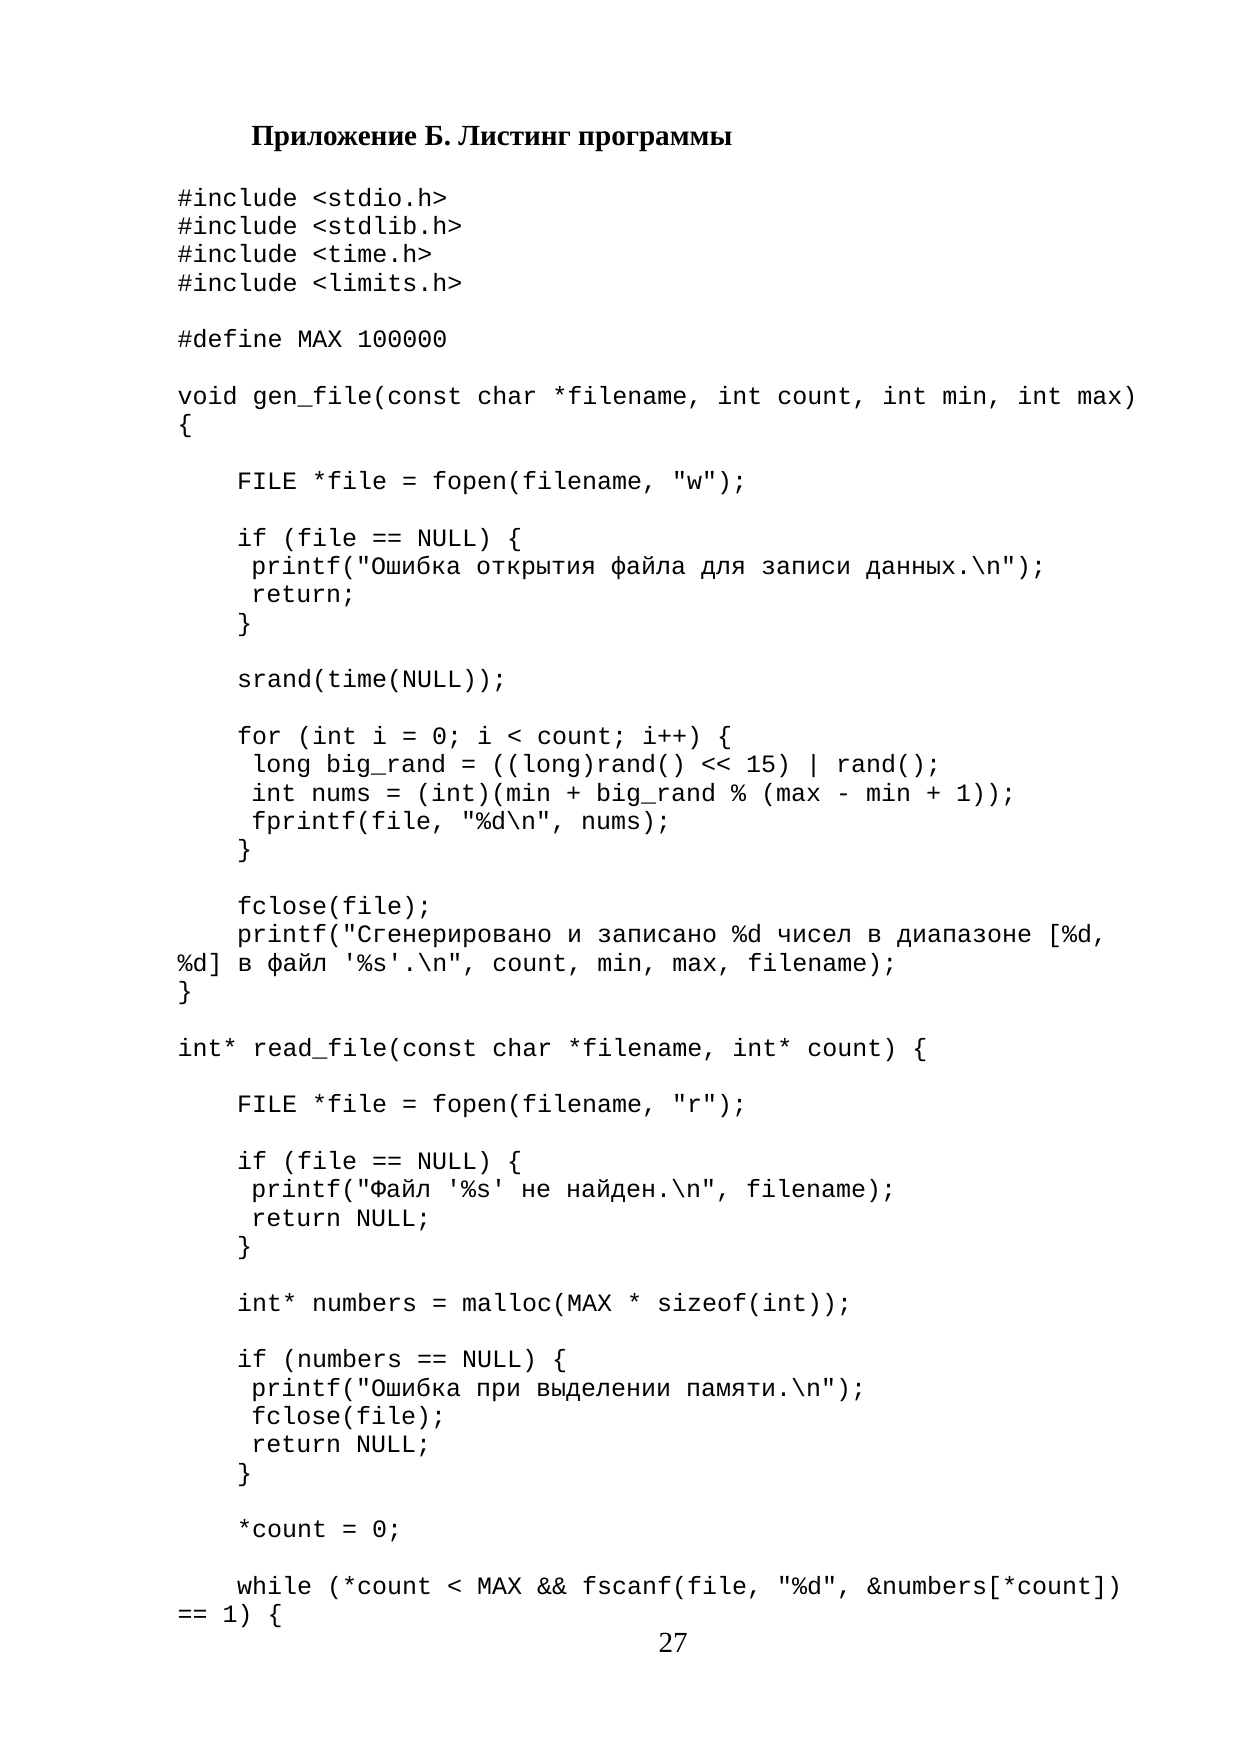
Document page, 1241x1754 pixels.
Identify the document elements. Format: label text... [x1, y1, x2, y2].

text #include <stdlib.h> [177, 213, 1152, 242]
text #include <stdio.h> [177, 185, 1152, 213]
text printf("Ошибка открытия файла для записи данных.\n"); [177, 553, 1152, 582]
text fclose(file); [177, 1403, 1152, 1432]
text int* read_file(const char *filename, int* count) { [177, 1035, 1152, 1063]
text } [177, 1233, 1152, 1262]
text *count = 0; [177, 1517, 1152, 1545]
text } [177, 978, 1152, 1007]
text #define MAX 100000 [177, 327, 1152, 355]
text return; [177, 582, 1152, 610]
text fclose(file); [177, 893, 1152, 922]
text } [177, 610, 1152, 638]
text srand(time(NULL)); [177, 667, 1152, 695]
text if (file == NULL) { [177, 1148, 1152, 1177]
text int nums = (int)(min + big_rand % (max - min + 1)); [177, 780, 1152, 808]
text fprintf(file, "%d\n", nums); [177, 808, 1152, 837]
text printf("Ошибка при выделении памяти.\n"); [177, 1375, 1152, 1403]
text long big_rand = ((long)rand() << 15) | rand(); [177, 752, 1152, 780]
text Приложение Б. Листинг программы [177, 118, 1152, 152]
text } [177, 837, 1152, 865]
text void gen_file(const char *filename, int count, int min, int max) { [177, 383, 1152, 440]
text #include <time.h> [177, 242, 1152, 270]
text printf("Файл '%s' не найден.\n", filename); [177, 1177, 1152, 1205]
text printf("Сгенерировано и записано %d чисел в диапазоне [%d, %d] в файл '%s'.\n", count, min, max, filename); [177, 922, 1152, 978]
text FILE *file = fopen(filename, "w"); [177, 468, 1152, 497]
text return NULL; [177, 1432, 1152, 1460]
text #include <limits.h> [177, 270, 1152, 298]
text return NULL; [177, 1205, 1152, 1233]
text int* numbers = malloc(MAX * sizeof(int)); [177, 1290, 1152, 1318]
text } [177, 1460, 1152, 1488]
text if (file == NULL) { [177, 525, 1152, 553]
text if (numbers == NULL) { [177, 1347, 1152, 1375]
text for (int i = 0; i < count; i++) { [177, 723, 1152, 752]
text while (*count < MAX && fscanf(file, "%d", &numbers[*count]) == 1) { [177, 1573, 1152, 1630]
text FILE *file = fopen(filename, "r"); [177, 1092, 1152, 1120]
